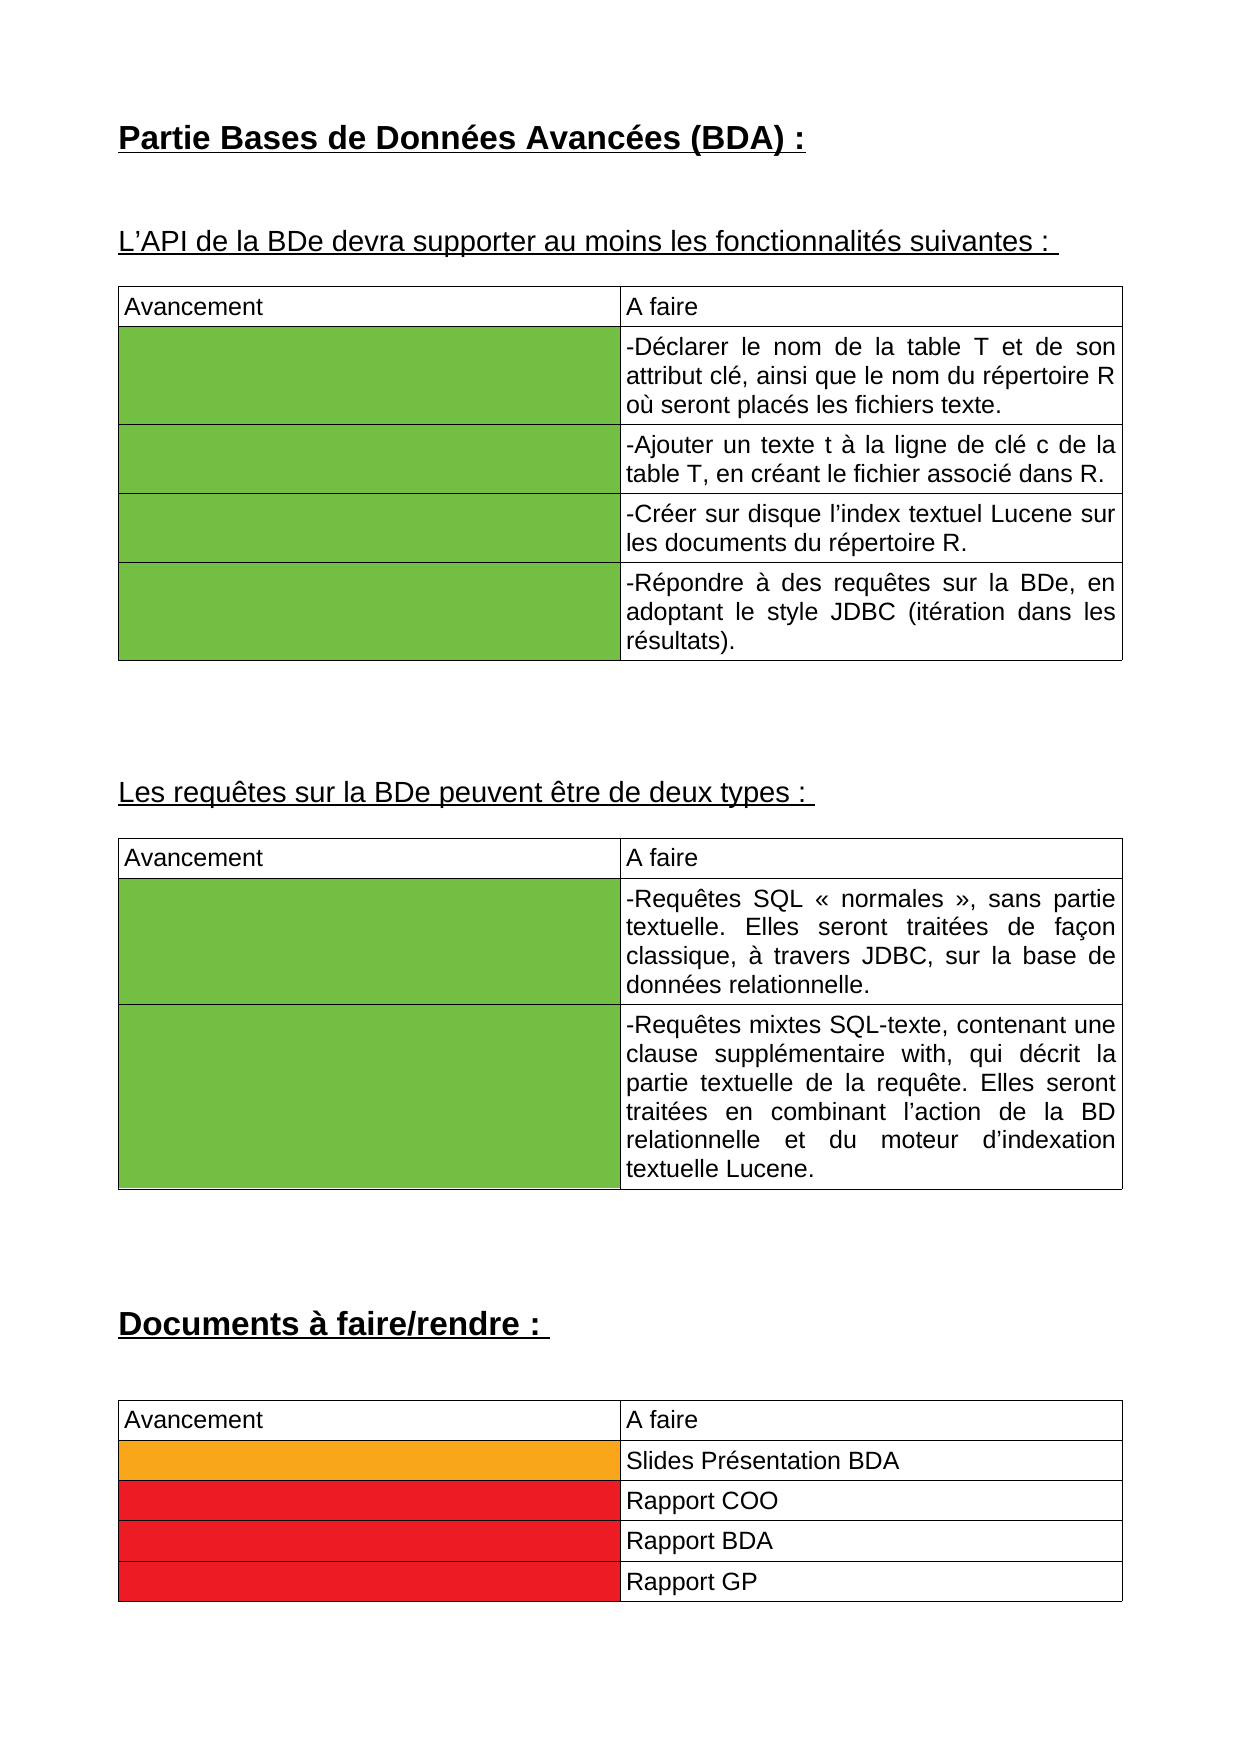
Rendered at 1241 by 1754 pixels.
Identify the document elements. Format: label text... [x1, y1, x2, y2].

table_cell -Requêtes mixtes SQL-texte, contenant une clause supplémentaire with, qui décrit la partie textuelle de la requête. Elles seront traitées en combinant l’action de la BD relationnelle et du moteur d’indexation textuelle Lucene. [621, 1005, 1122, 1188]
table_cell [119, 1521, 620, 1561]
table_header A faire [621, 287, 1122, 326]
table_cell [119, 879, 620, 1004]
text Documents à faire/rendre : [118, 1303, 1122, 1342]
table_cell -Requêtes SQL « normales », sans partie textuelle. Elles seront traitées de façon classique, à travers JDBC, sur la base de données relationnelle. [621, 879, 1122, 1004]
table_header Avancement [119, 1401, 620, 1440]
table_cell [119, 425, 620, 493]
table_cell [119, 563, 620, 660]
table_cell -Ajouter un texte t à la ligne de clé c de la table T, en créant le fichier associé dans R. [621, 425, 1122, 493]
table_cell [119, 1562, 620, 1601]
text L’API de la BDe devra supporter au moins les fonctionnalités suivantes : [118, 224, 1122, 257]
table_cell [119, 327, 620, 424]
table_cell -Créer sur disque l’index textuel Lucene sur les documents du répertoire R. [621, 494, 1122, 562]
table_cell -Répondre à des requêtes sur la BDe, en adoptant le style JDBC (itération dans les résultats). [621, 563, 1122, 660]
table_header Avancement [119, 287, 620, 326]
table_cell Rapport BDA [621, 1521, 1122, 1561]
table_cell Rapport COO [621, 1481, 1122, 1520]
table_cell [119, 1481, 620, 1520]
table_cell -Déclarer le nom de la table T et de son attribut clé, ainsi que le nom du répertoire R où seront placés les fichiers texte. [621, 327, 1122, 424]
table_cell [119, 1441, 620, 1480]
table_header A faire [621, 1401, 1122, 1440]
table_header Avancement [119, 839, 620, 878]
text Partie Bases de Données Avancées (BDA) : [118, 118, 1122, 157]
text Les requêtes sur la BDe peuvent être de deux types : [118, 775, 1122, 809]
table_header A faire [621, 839, 1122, 878]
table_cell Rapport GP [621, 1562, 1122, 1601]
table_cell Slides Présentation BDA [621, 1441, 1122, 1480]
table_cell [119, 1005, 620, 1188]
table_cell [119, 494, 620, 562]
